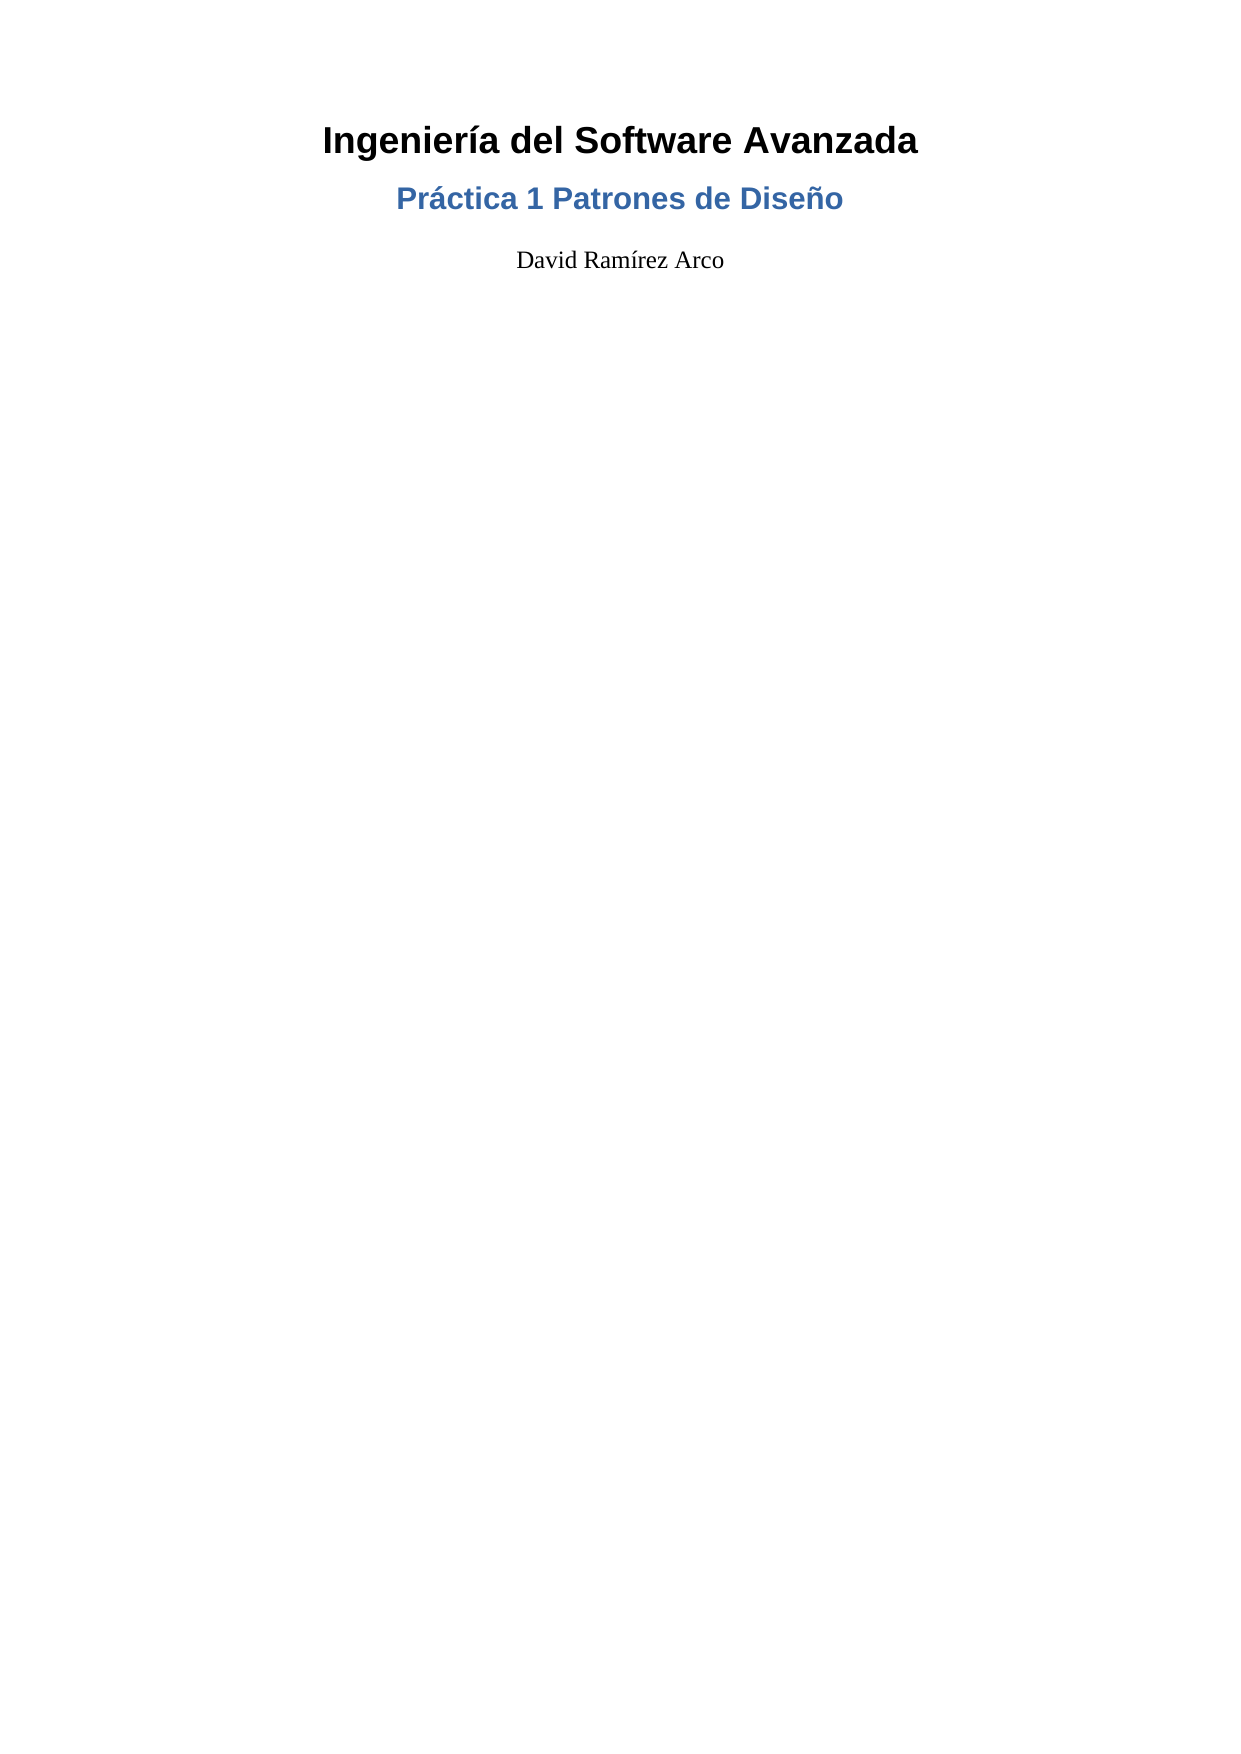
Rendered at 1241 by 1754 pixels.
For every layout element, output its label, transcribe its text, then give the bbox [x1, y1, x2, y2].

subtitle Práctica 1 Patrones de Diseño [118, 180, 1122, 216]
text David Ramírez Arco [118, 245, 1122, 274]
subtitle Ingeniería del Software Avanzada [118, 118, 1122, 161]
